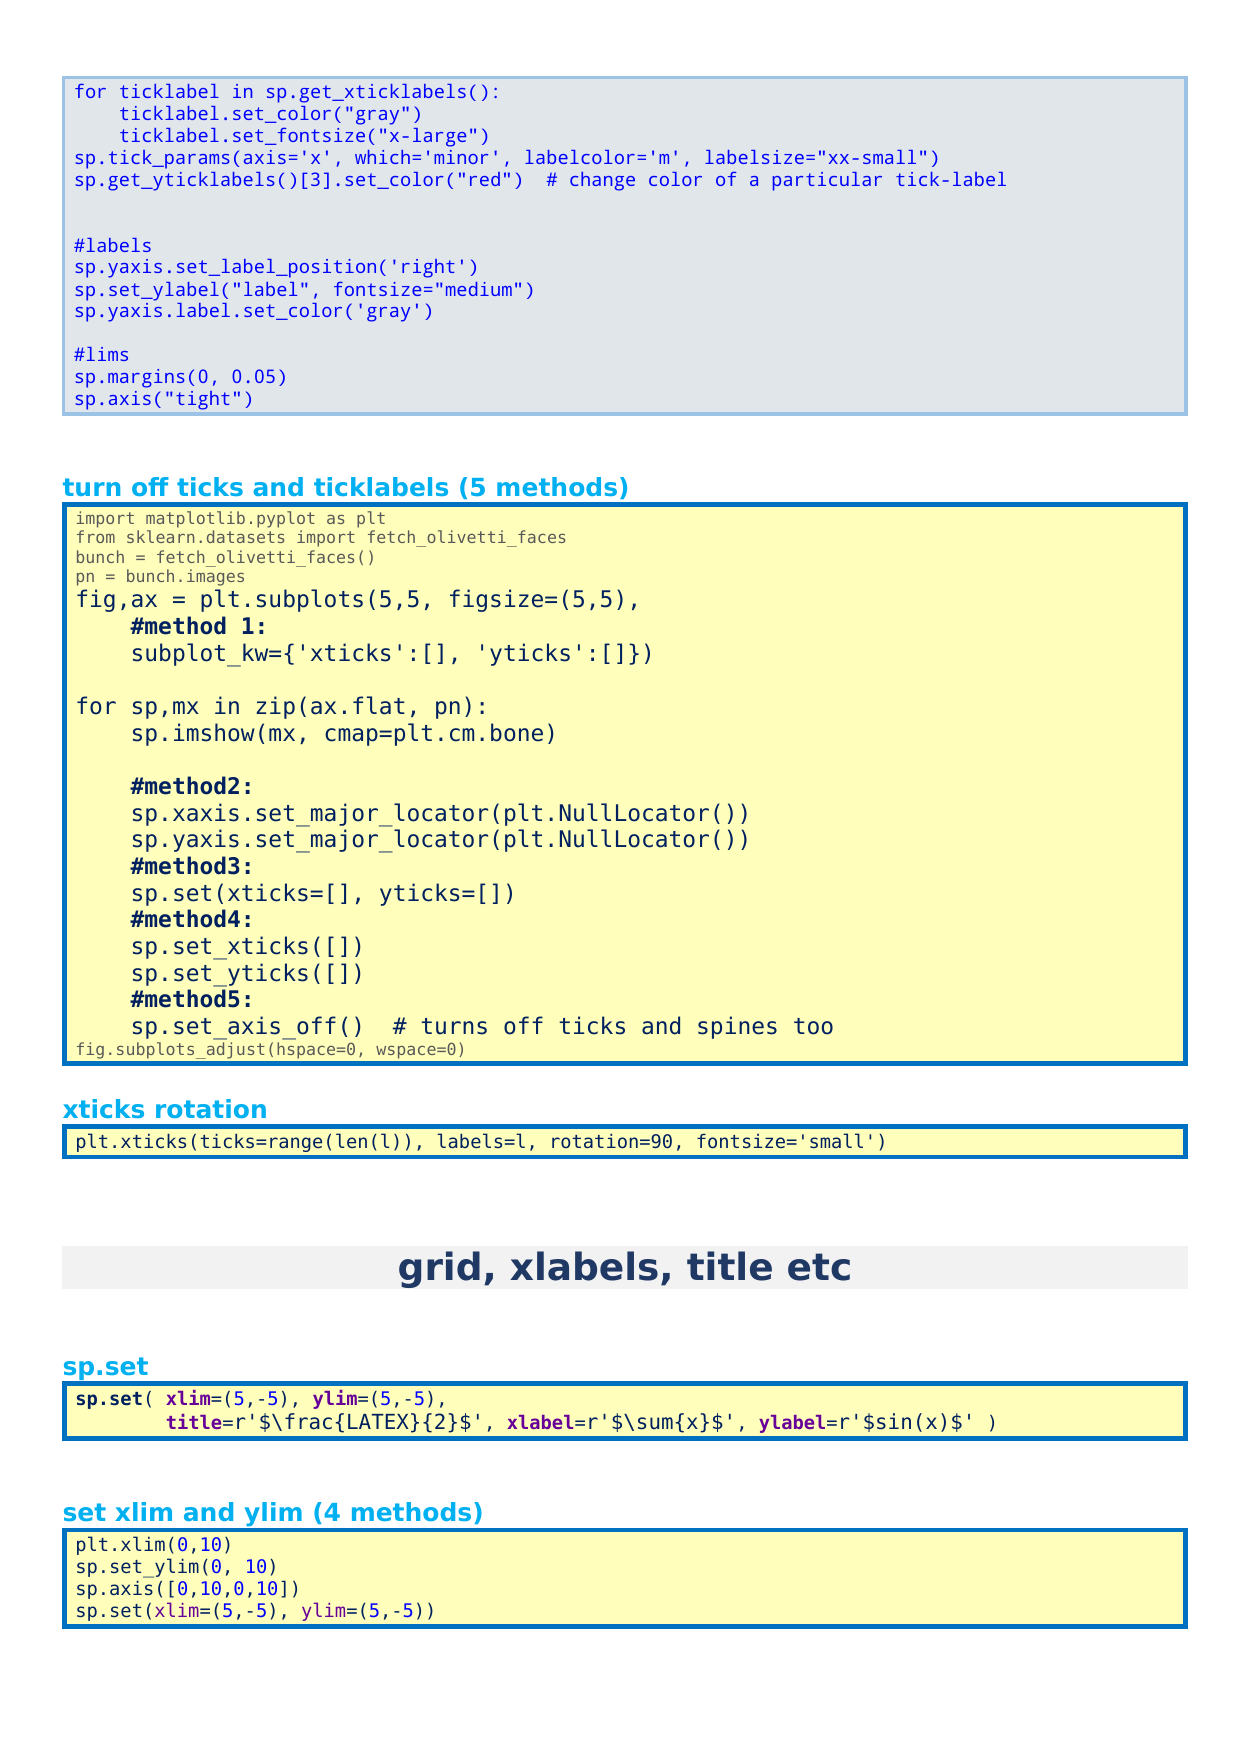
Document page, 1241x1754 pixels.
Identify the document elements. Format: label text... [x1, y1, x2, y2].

title sp.set [62, 1352, 1188, 1381]
title xticks rotation [62, 1095, 1188, 1124]
text #method2: [67, 766, 1183, 793]
text from sklearn.datasets import fetch_olivetti_faces [67, 522, 1183, 541]
text for sp,mx in zip(ax.flat, pn): [67, 686, 1183, 713]
text sp.set( xlim=(5,-5), ylim=(5,-5), title=r'$\frac{LATEX}{2}$', xlabel=r'$\sum{х}$', ylabel=r'$sin(x)$' ) [67, 1386, 1183, 1436]
text sp.margins(0, 0.05) [65, 361, 1184, 383]
text sp.tick_params(axis='x', which='minor', labelcolor='m', labelsize="xx-small") [65, 141, 1184, 163]
text sp.get_yticklabels()[3].set_color("red") # change color of a particular tick-label [65, 163, 1184, 185]
text sp.set_axis_off() # turns off ticks and spines too [67, 1006, 1183, 1033]
text fig,ax = plt.subplots(5,5, figsize=(5,5), [67, 580, 1183, 606]
text sp.xaxis.set_major_locator(plt.NullLocator()) [67, 793, 1183, 820]
text sp.yaxis.label.set_color('gray') [65, 295, 1184, 317]
text sp.yaxis.set_major_locator(plt.NullLocator()) [67, 820, 1183, 846]
text for ticklabel in sp.get_xticklabels(): [65, 79, 1184, 97]
text fig.subplots_adjust(hspace=0, wspace=0) [67, 1033, 1183, 1061]
text sp.set_yticks([]) [67, 953, 1183, 980]
text #lims [65, 339, 1184, 361]
text #method3: [67, 846, 1183, 873]
text plt.xticks(ticks=range(len(l)), labels=l, rotation=90, fontsize='small') [67, 1129, 1183, 1155]
text plt.xlim(0,10) sp.set_ylim(0, 10) sp.axis([0,10,0,10]) sp.set(xlim=(5,-5), ylim=(5,-5)) [67, 1532, 1183, 1624]
subtitle grid, xlabels, title etc [62, 1246, 1188, 1289]
text sp.set_xticks([]) [67, 926, 1183, 953]
text subplot_kw={'xticks':[], 'yticks':[]}) [67, 633, 1183, 660]
text import matplotlib.pyplot as plt [67, 507, 1183, 522]
text pn = bunch.images [67, 560, 1183, 580]
text ticklabel.set_color("gray") [65, 97, 1184, 119]
title set xlim and ylim (4 methods) [62, 1498, 1188, 1528]
text #method 1: [67, 606, 1183, 633]
text sp.set_ylabel("label", fontsize="medium") [65, 273, 1184, 295]
text sp.imshow(mx, cmap=plt.cm.bone) [67, 713, 1183, 740]
text ticklabel.set_fontsize("x-large") [65, 119, 1184, 141]
text #method4: [67, 900, 1183, 926]
title turn off ticks and ticklabels (5 methods) [62, 473, 1188, 502]
text #labels [65, 229, 1184, 251]
text sp.set(xticks=[], yticks=[]) [67, 873, 1183, 900]
text sp.axis("tight") [65, 383, 1184, 412]
text #method5: [67, 980, 1183, 1006]
text sp.yaxis.set_label_position('right') [65, 251, 1184, 273]
text bunch = fetch_olivetti_faces() [67, 541, 1183, 560]
